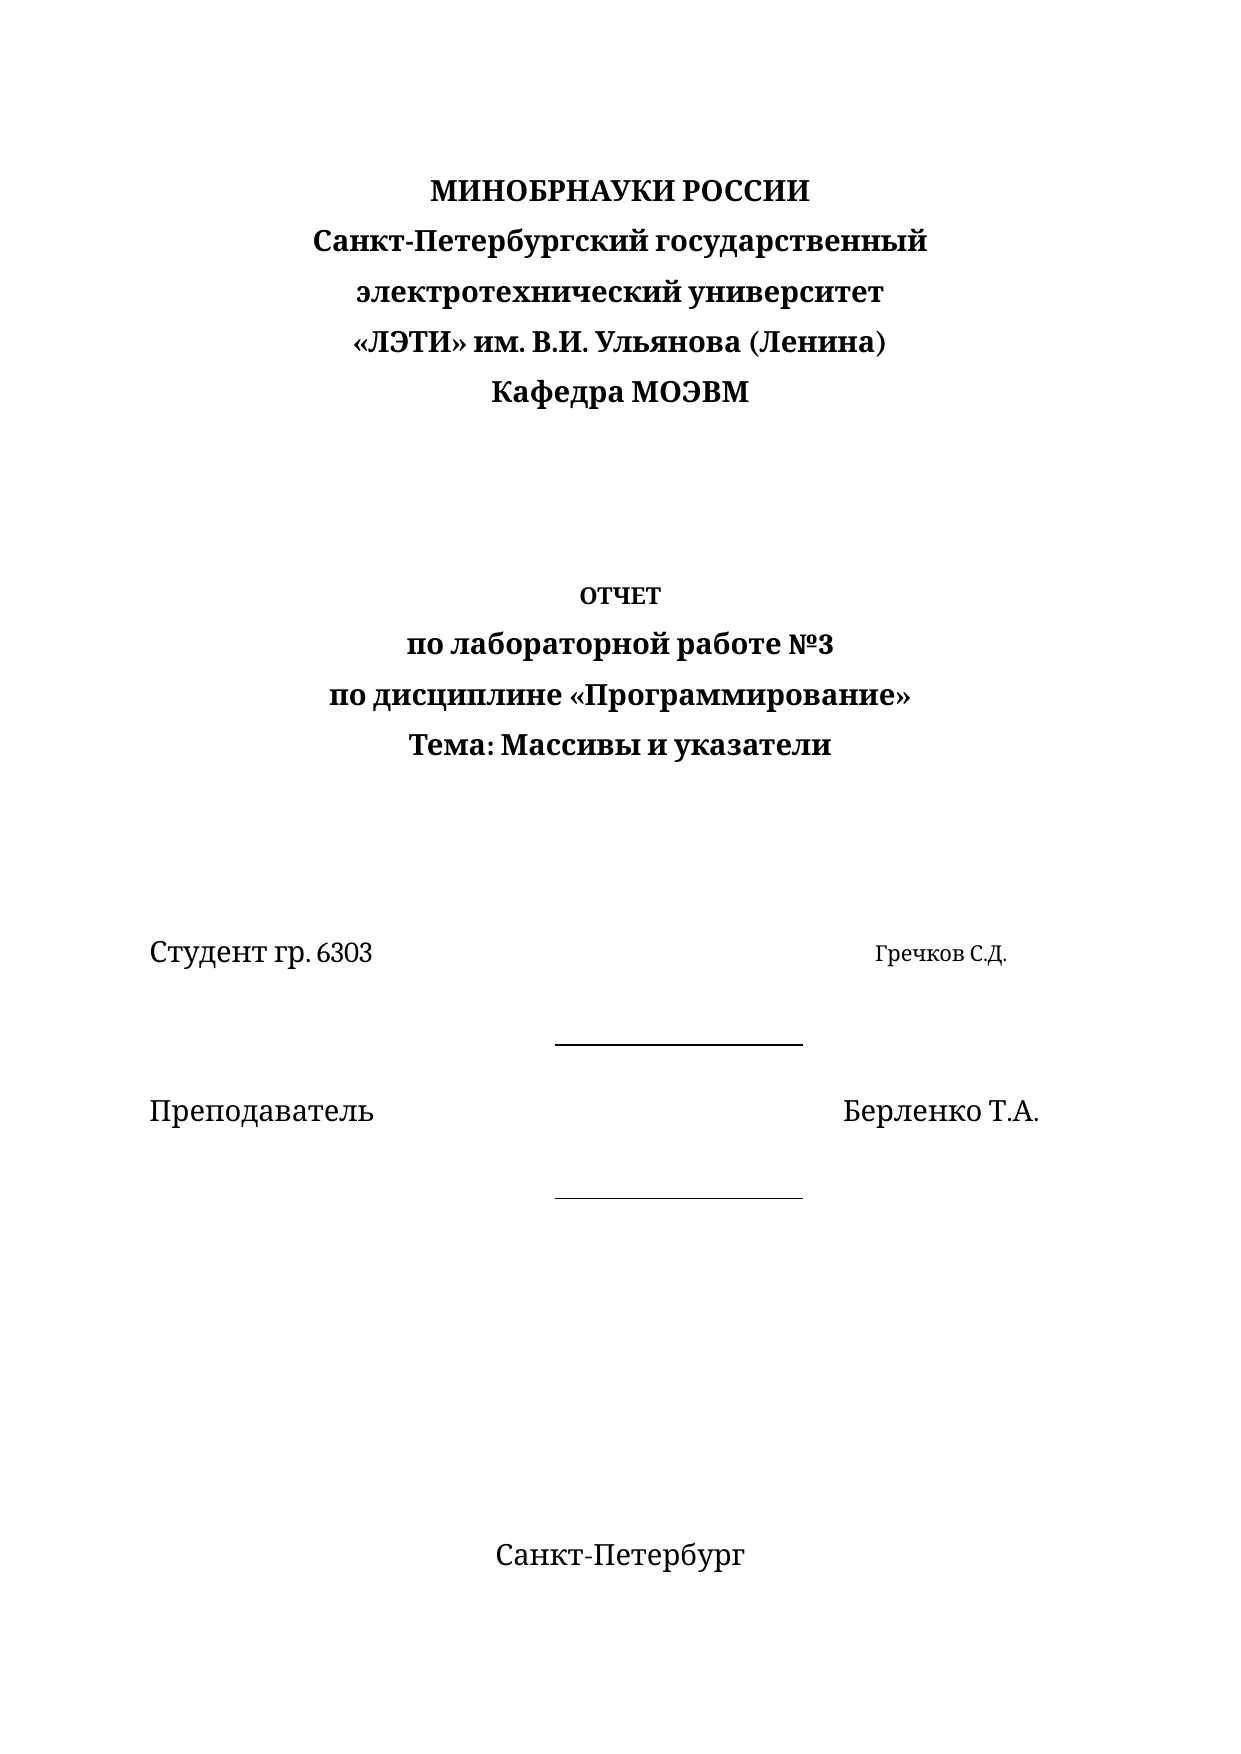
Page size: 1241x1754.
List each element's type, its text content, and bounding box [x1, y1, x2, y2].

table_cell [555, 1046, 803, 1198]
text «ЛЭТИ» им. В.И. Ульянова (Ленина) [150, 326, 1090, 360]
text Санкт-Петербург [150, 1237, 1090, 1572]
text по лабораторной работе №3 [150, 628, 1090, 662]
text Кафедра МОЭВМ [150, 376, 1090, 410]
text МИНОБРНАУКИ РОССИИ [150, 175, 1090, 209]
text Тема: Массивы и указатели [150, 729, 1090, 762]
text электротехнический университет [150, 276, 1090, 309]
table_cell Преподаватель [139, 1044, 554, 1198]
table_header Студент гр. 6303 [139, 893, 554, 1044]
table_cell Берленко Т.А. [803, 1044, 1079, 1198]
text отчет [150, 578, 1090, 612]
table_header Гречков С.Д. [803, 893, 1079, 1044]
table_header [555, 893, 803, 1044]
text по дисциплине «Программирование» [150, 679, 1090, 712]
text Санкт-Петербургский государственный [150, 226, 1090, 259]
